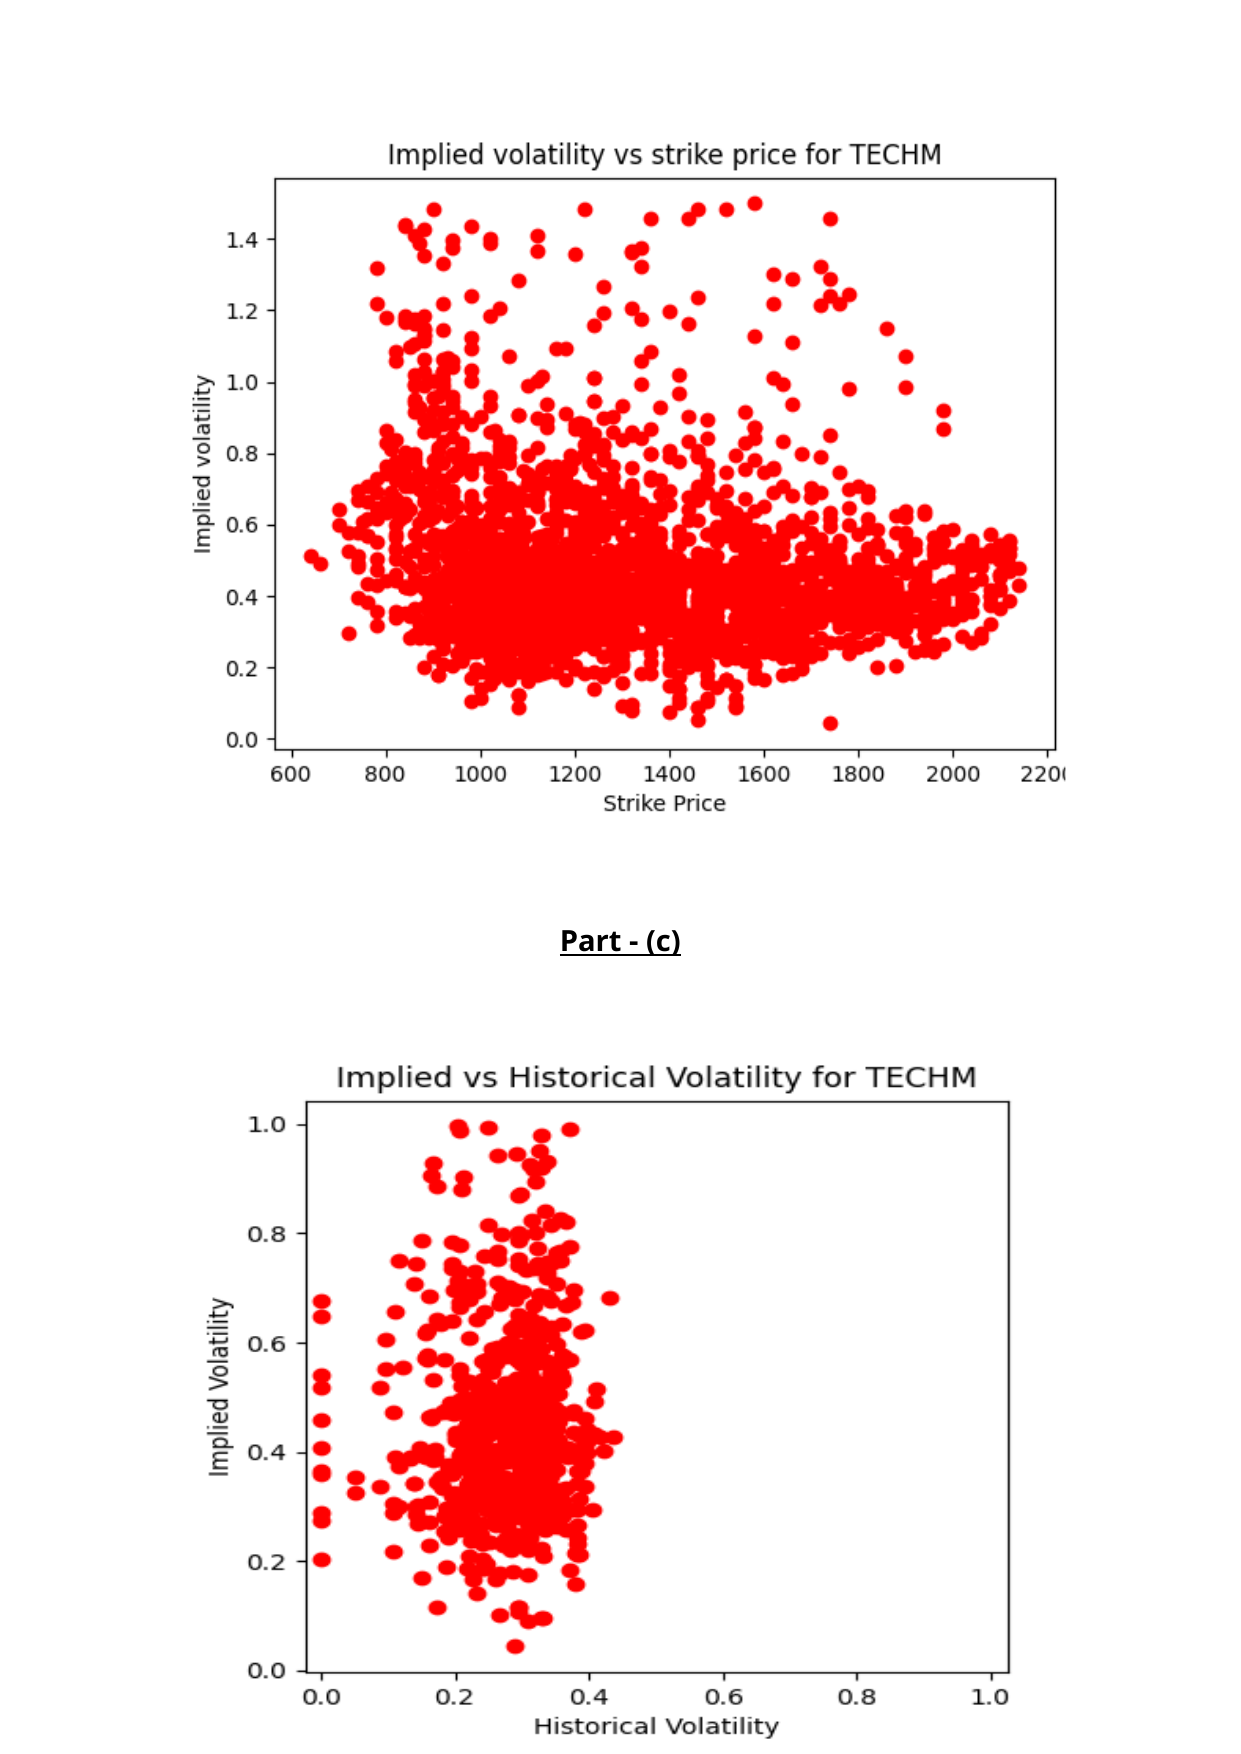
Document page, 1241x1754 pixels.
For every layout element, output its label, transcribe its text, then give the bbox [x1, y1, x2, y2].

picture [174, 118, 1066, 819]
text Part - (c) [118, 920, 1122, 960]
picture [160, 1041, 1052, 1742]
